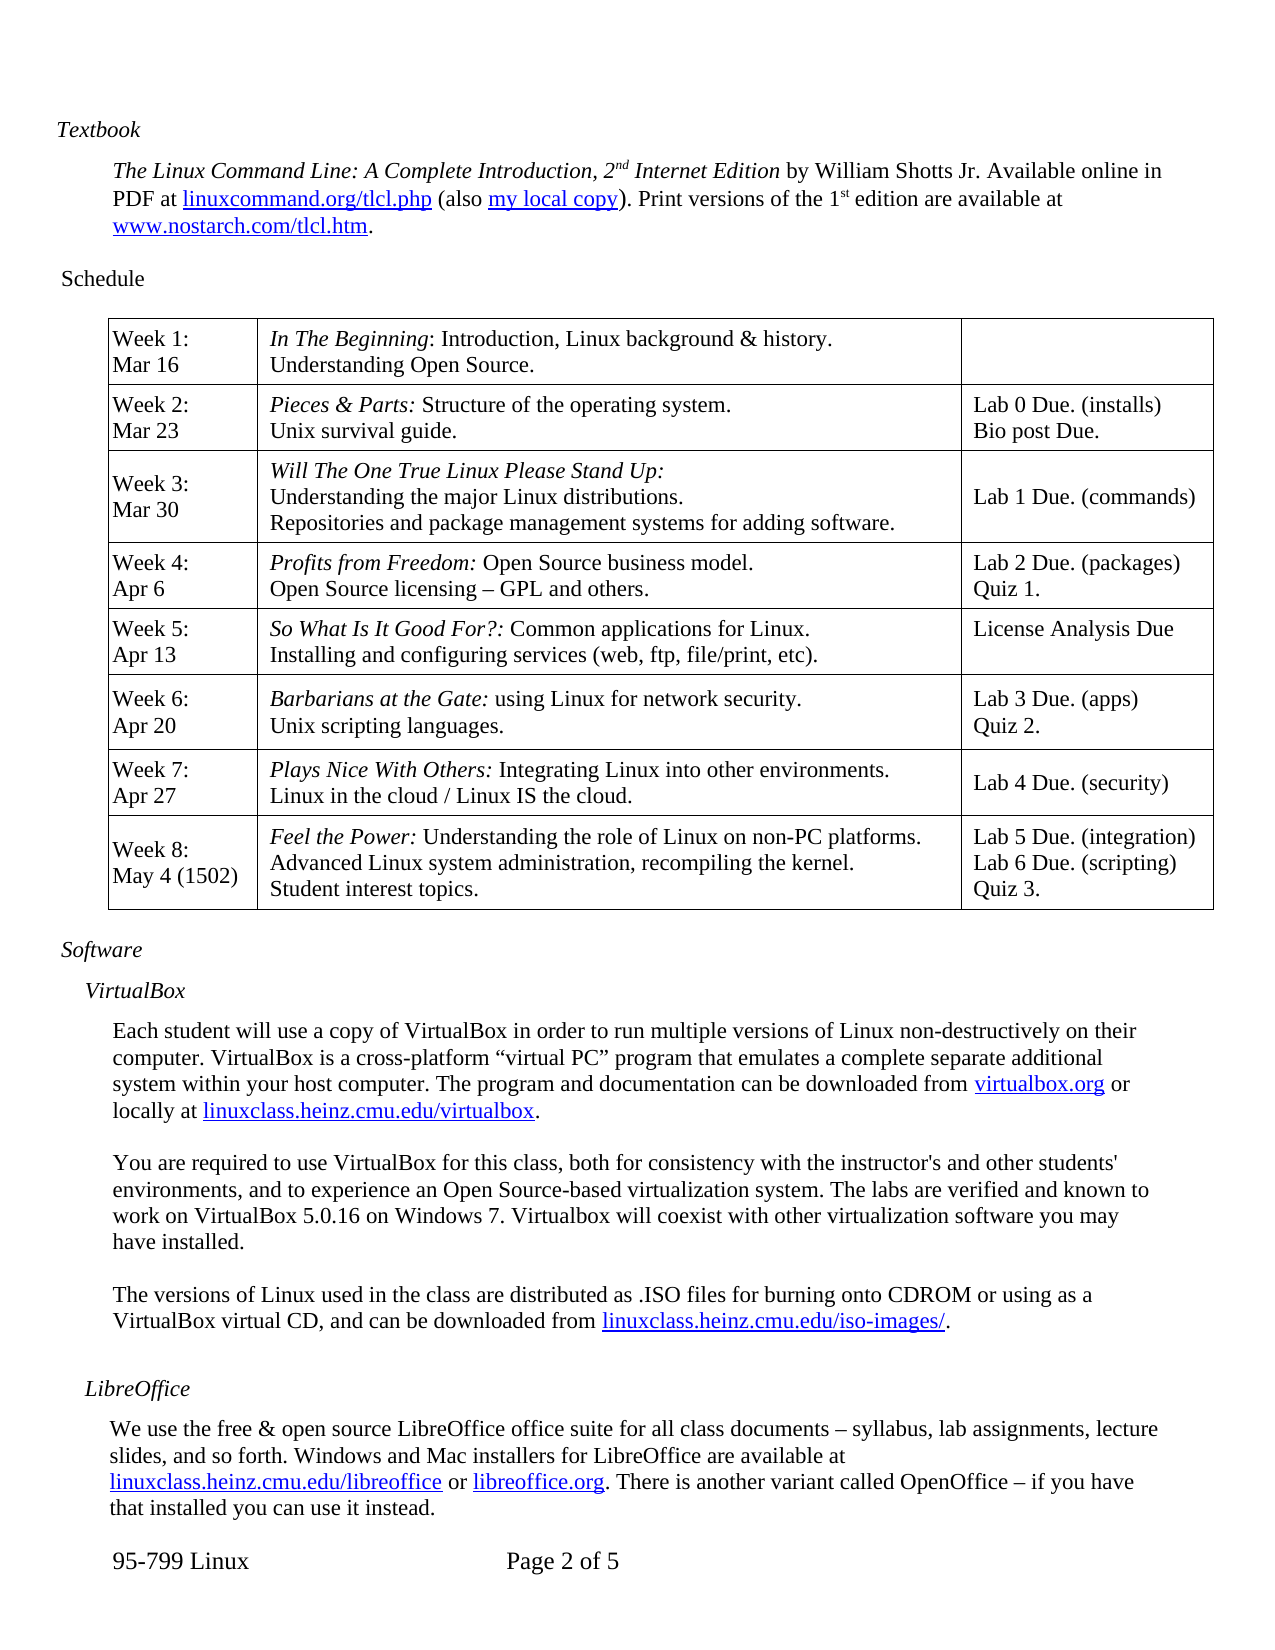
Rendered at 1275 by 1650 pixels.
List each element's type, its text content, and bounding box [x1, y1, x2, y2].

text The versions of Linux used in the class are distributed as .ISO files for burning onto CDROM or using as a VirtualBox virtual CD, and can be downloaded from linuxclass.heinz.cmu.edu/iso-images/. [112, 1281, 1162, 1334]
text Schedule [61, 238, 1162, 291]
table_cell Week 2: Mar 23 [109, 385, 257, 450]
text The Linux Command Line: A Complete Introduction, 2nd Internet Edition by William Shotts Jr. Available online in PDF at linuxcommand.org/tlcl.php (also my local copy). Print versions of the 1st edition are available at www.nostarch.com/tlcl.htm. [112, 157, 1162, 238]
text Each student will use a copy of VirtualBox in order to run multiple versions of Linux non-destructively on their computer. VirtualBox is a cross-platform “virtual PC” program that emulates a complete separate additional system within your host computer. The program and documentation can be downloaded from virtualbox.org or locally at linuxclass.heinz.cmu.edu/virtualbox. [112, 1018, 1162, 1123]
table_header Week 1: Mar 16 [109, 319, 257, 383]
table_header [962, 319, 1213, 383]
text Software [61, 936, 1162, 962]
text You are required to use VirtualBox for this class, both for consistency with the instructor's and other students' environments, and to experience an Open Source-based virtualization system. The labs are verified and known to work on VirtualBox 5.0.16 on Windows 7. Virtualbox will coexist with other virtualization software you may have installed. [112, 1149, 1162, 1255]
table_header In The Beginning: Introduction, Linux background & history. Understanding Open Source. [258, 319, 961, 383]
table_cell Week 7: Apr 27 [109, 750, 257, 815]
subtitle Textbook [56, 90, 1162, 143]
table_cell License Analysis Due [962, 609, 1213, 673]
table_cell Week 8: May 4 (1502) [109, 816, 257, 909]
table_cell Lab 5 Due. (integration) Lab 6 Due. (scripting) Quiz 3. [962, 816, 1213, 909]
table_cell Plays Nice With Others: Integrating Linux into other environments. Linux in the cloud / Linux IS the cloud. [258, 750, 961, 815]
table_cell Barbarians at the Gate: using Linux for network security. Unix scripting languages. [258, 675, 961, 749]
table_cell So What Is It Good For?: Common applications for Linux. Installing and configuring services (web, ftp, file/print, etc). [258, 609, 961, 673]
table_cell Week 5: Apr 13 [109, 609, 257, 673]
table_cell Lab 4 Due. (security) [962, 750, 1213, 815]
table_cell Feel the Power: Understanding the role of Linux on non-PC platforms. Advanced Linux system administration, recompiling the kernel. Student interest topics. [258, 816, 961, 909]
table_cell Will The One True Linux Please Stand Up: Understanding the major Linux distributions. Repositories and package management systems for adding software. [258, 451, 961, 542]
text VirtualBox [84, 977, 1162, 1003]
table_cell Lab 3 Due. (apps) Quiz 2. [962, 675, 1213, 749]
table_cell Week 6: Apr 20 [109, 675, 257, 749]
text LibreOffice [84, 1374, 1162, 1401]
table_cell Lab 2 Due. (packages) Quiz 1. [962, 543, 1213, 608]
table_cell Lab 1 Due. (commands) [962, 451, 1213, 542]
table_cell Lab 0 Due. (installs) Bio post Due. [962, 385, 1213, 450]
table_cell Week 3: Mar 30 [109, 451, 257, 542]
table_cell Week 4: Apr 6 [109, 543, 257, 608]
table_cell Profits from Freedom: Open Source business model. Open Source licensing – GPL and others. [258, 543, 961, 608]
text We use the free & open source LibreOffice office suite for all class documents – syllabus, lab assignments, lecture slides, and so forth. Windows and Mac installers for LibreOffice are available at linuxclass.heinz.cmu.edu/libreoffice or libreoffice.org. There is another variant called OpenOffice – if you have that installed you can use it instead. [109, 1415, 1162, 1521]
table_cell Pieces & Parts: Structure of the operating system. Unix survival guide. [258, 385, 961, 450]
